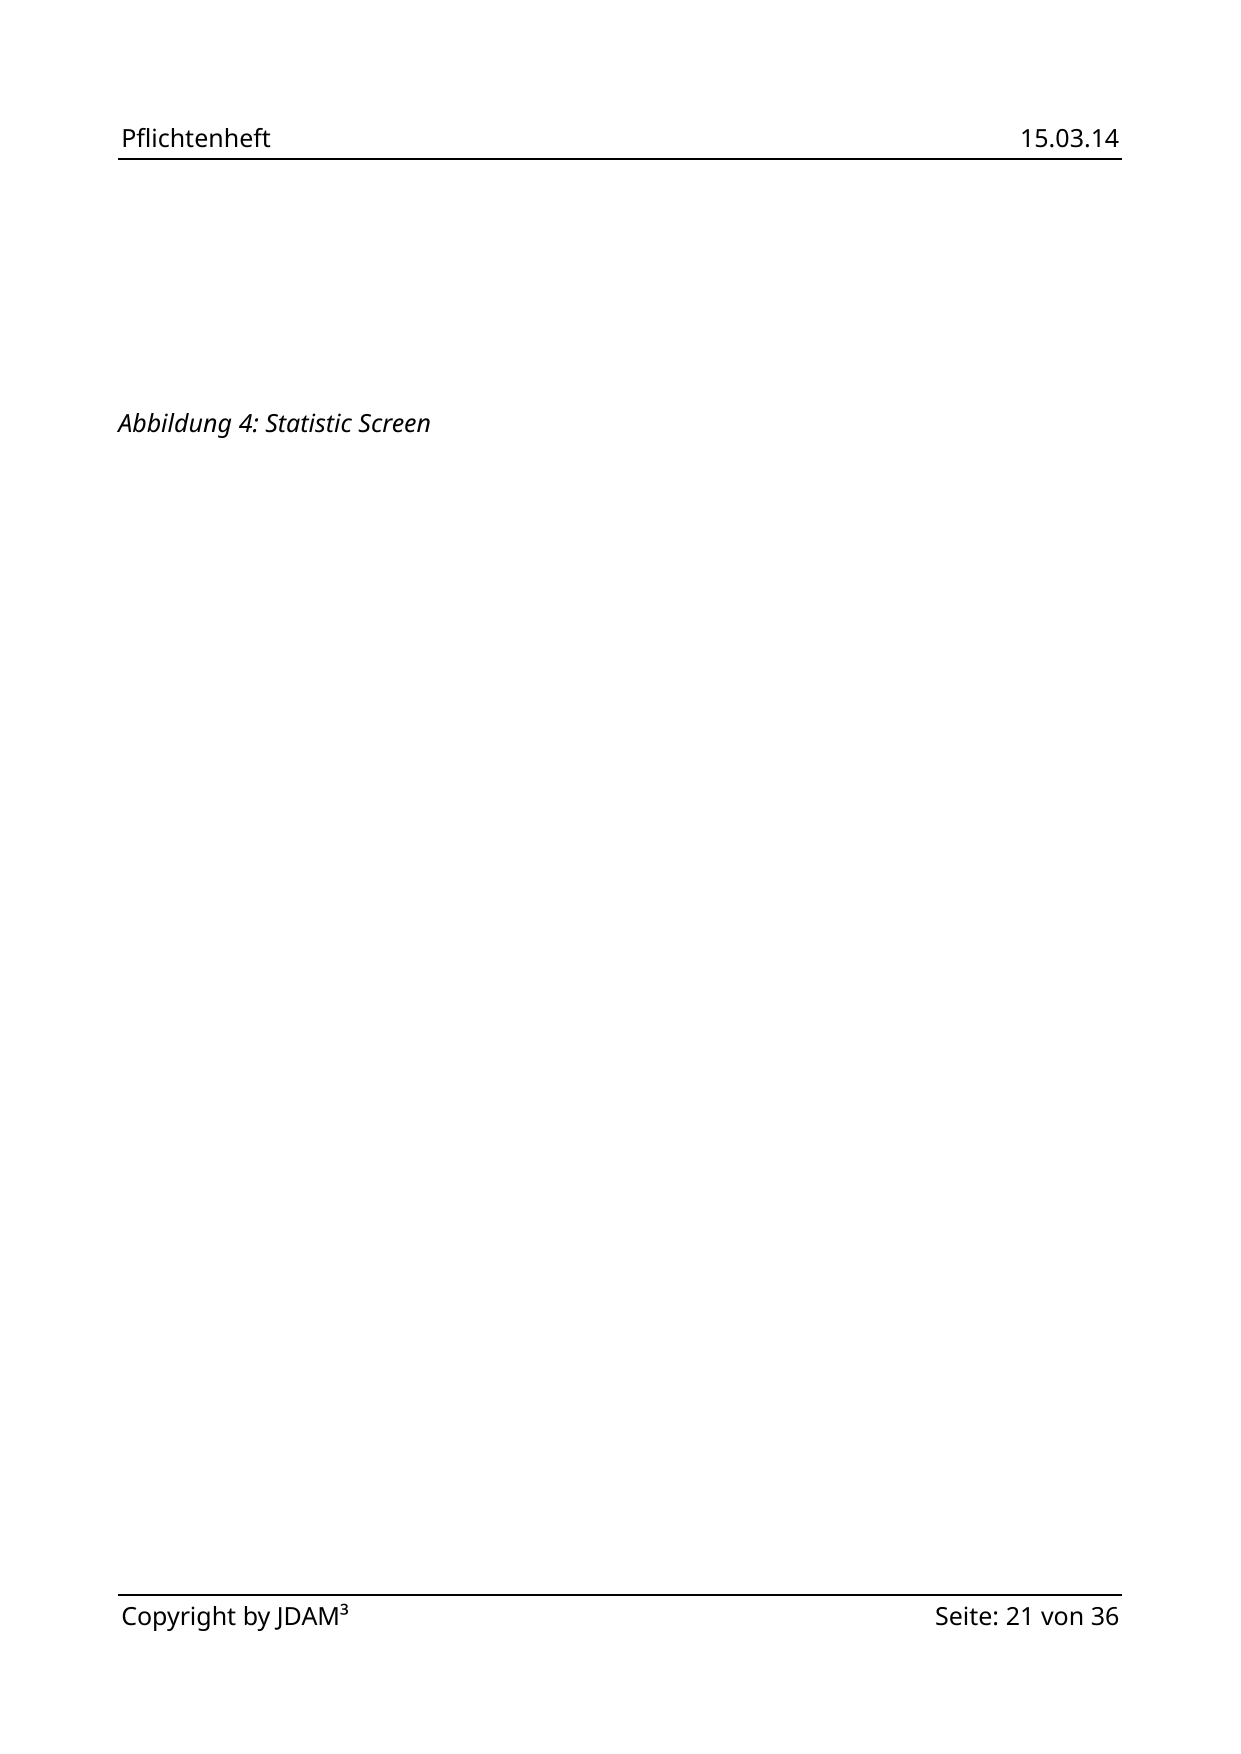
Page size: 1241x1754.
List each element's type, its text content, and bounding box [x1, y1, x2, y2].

text Abbildung 4: Statistic Screen [118, 406, 1122, 440]
